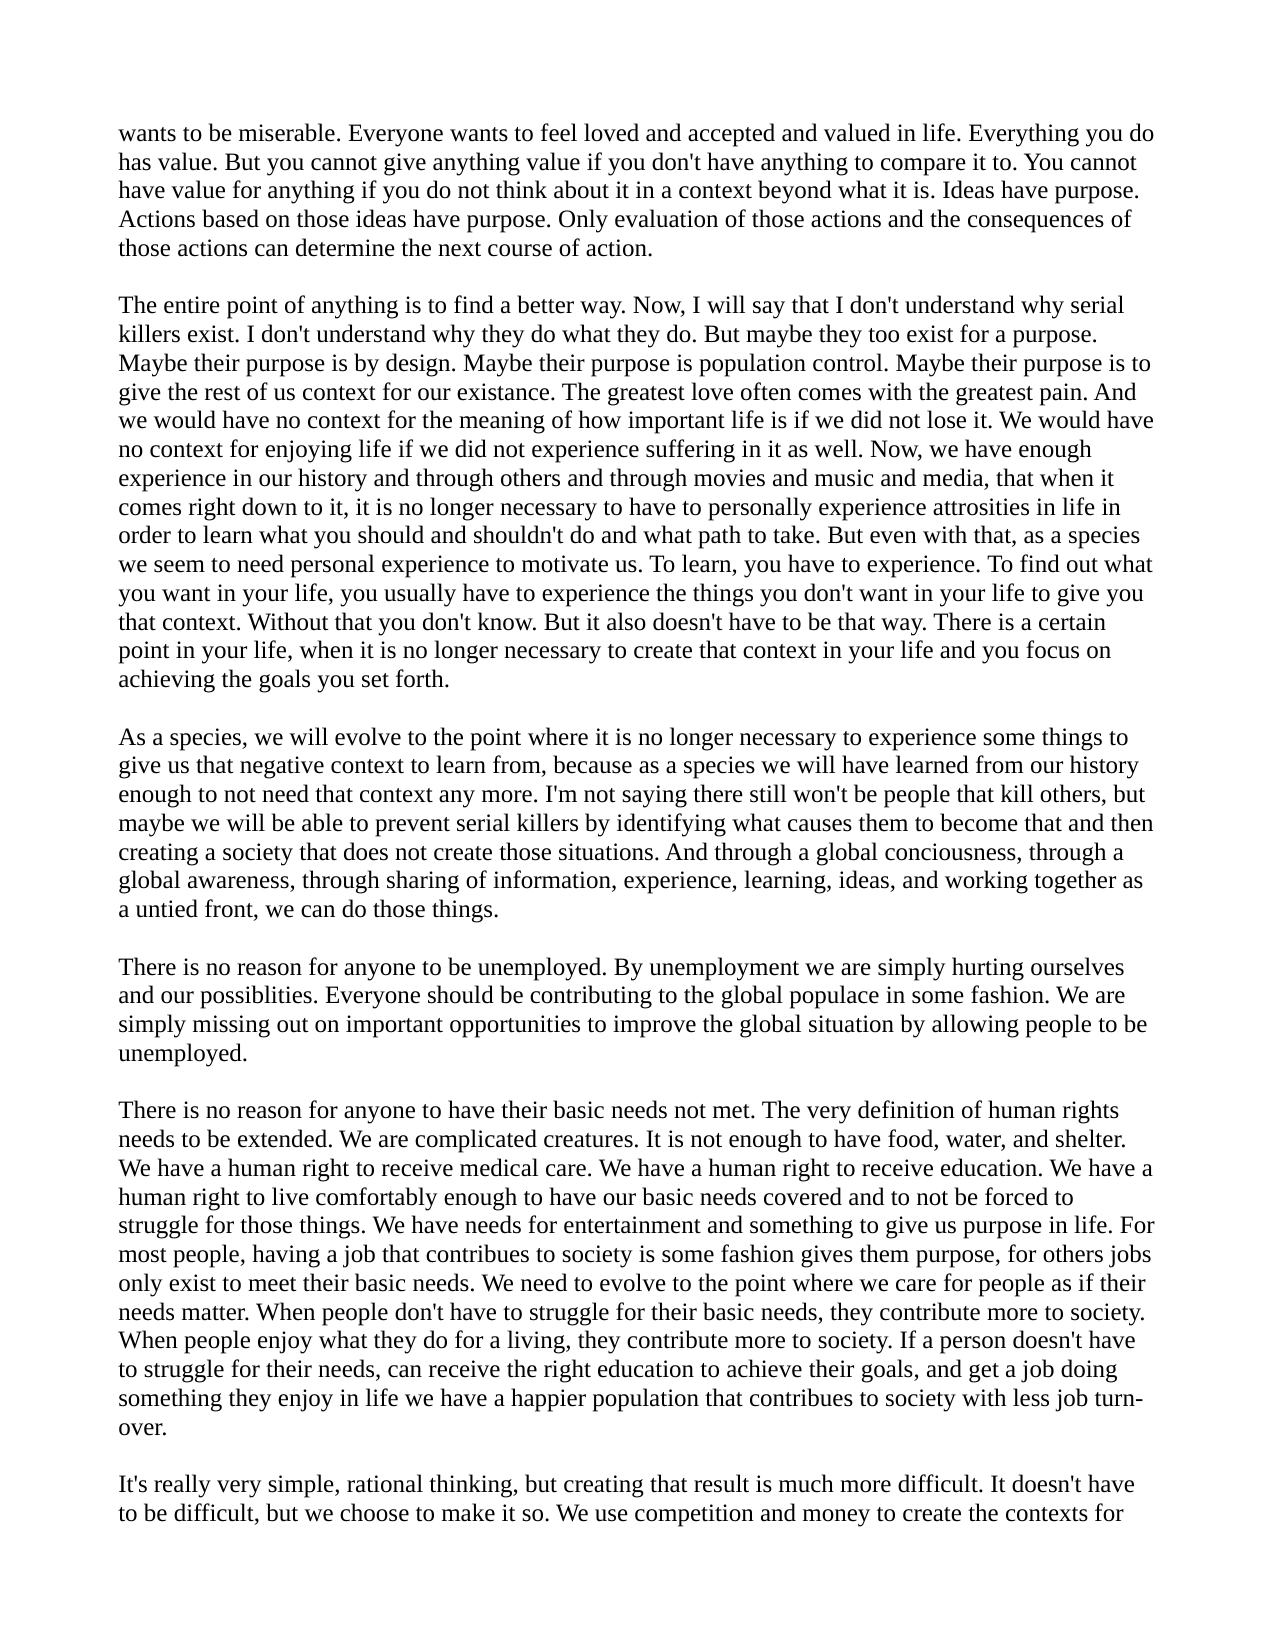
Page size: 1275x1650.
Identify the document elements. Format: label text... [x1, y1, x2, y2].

text There is no reason for anyone to be unemployed. By unemployment we are simply hurting ourselves and our possiblities. Everyone should be contributing to the global populace in some fashion. We are simply missing out on important opportunities to improve the global situation by allowing people to be unemployed. [118, 952, 1157, 1067]
text As a species, we will evolve to the point where it is no longer necessary to experience some things to give us that negative context to learn from, because as a species we will have learned from our history enough to not need that context any more. I'm not saying there still won't be people that kill others, but maybe we will be able to prevent serial killers by identifying what causes them to become that and then creating a society that does not create those situations. And through a global conciousness, through a global awareness, through sharing of information, experience, learning, ideas, and working together as a untied front, we can do those things. [118, 722, 1157, 923]
text It's really very simple, rational thinking, but creating that result is much more difficult. It doesn't have to be difficult, but we choose to make it so. We use competition and money to create the contexts for [118, 1469, 1157, 1527]
text There is no reason for anyone to have their basic needs not met. The very definition of human rights needs to be extended. We are complicated creatures. It is not enough to have food, water, and shelter. We have a human right to receive medical care. We have a human right to receive education. We have a human right to live comfortably enough to have our basic needs covered and to not be forced to struggle for those things. We have needs for entertainment and something to give us purpose in life. For most people, having a job that contribues to society is some fashion gives them purpose, for others jobs only exist to meet their basic needs. We need to evolve to the point where we care for people as if their needs matter. When people don't have to struggle for their basic needs, they contribute more to society. When people enjoy what they do for a living, they contribute more to society. If a person doesn't have to struggle for their needs, can receive the right education to achieve their goals, and get a job doing something they enjoy in life we have a happier population that contribues to society with less job turn-over. [118, 1096, 1157, 1441]
text The entire point of anything is to find a better way. Now, I will say that I don't understand why serial killers exist. I don't understand why they do what they do. But maybe they too exist for a purpose. Maybe their purpose is by design. Maybe their purpose is population control. Maybe their purpose is to give the rest of us context for our existance. The greatest love often comes with the greatest pain. And we would have no context for the meaning of how important life is if we did not lose it. We would have no context for enjoying life if we did not experience suffering in it as well. Now, we have enough experience in our history and through others and through movies and music and media, that when it comes right down to it, it is no longer necessary to have to personally experience attrosities in life in order to learn what you should and shouldn't do and what path to take. But even with that, as a species we seem to need personal experience to motivate us. To learn, you have to experience. To find out what you want in your life, you usually have to experience the things you don't want in your life to give you that context. Without that you don't know. But it also doesn't have to be that way. There is a certain point in your life, when it is no longer necessary to create that context in your life and you focus on achieving the goals you set forth. [118, 291, 1157, 693]
text wants to be miserable. Everyone wants to feel loved and accepted and valued in life. Everything you do has value. But you cannot give anything value if you don't have anything to compare it to. You cannot have value for anything if you do not think about it in a context beyond what it is. Ideas have purpose. Actions based on those ideas have purpose. Only evaluation of those actions and the consequences of those actions can determine the next course of action. [118, 118, 1157, 262]
